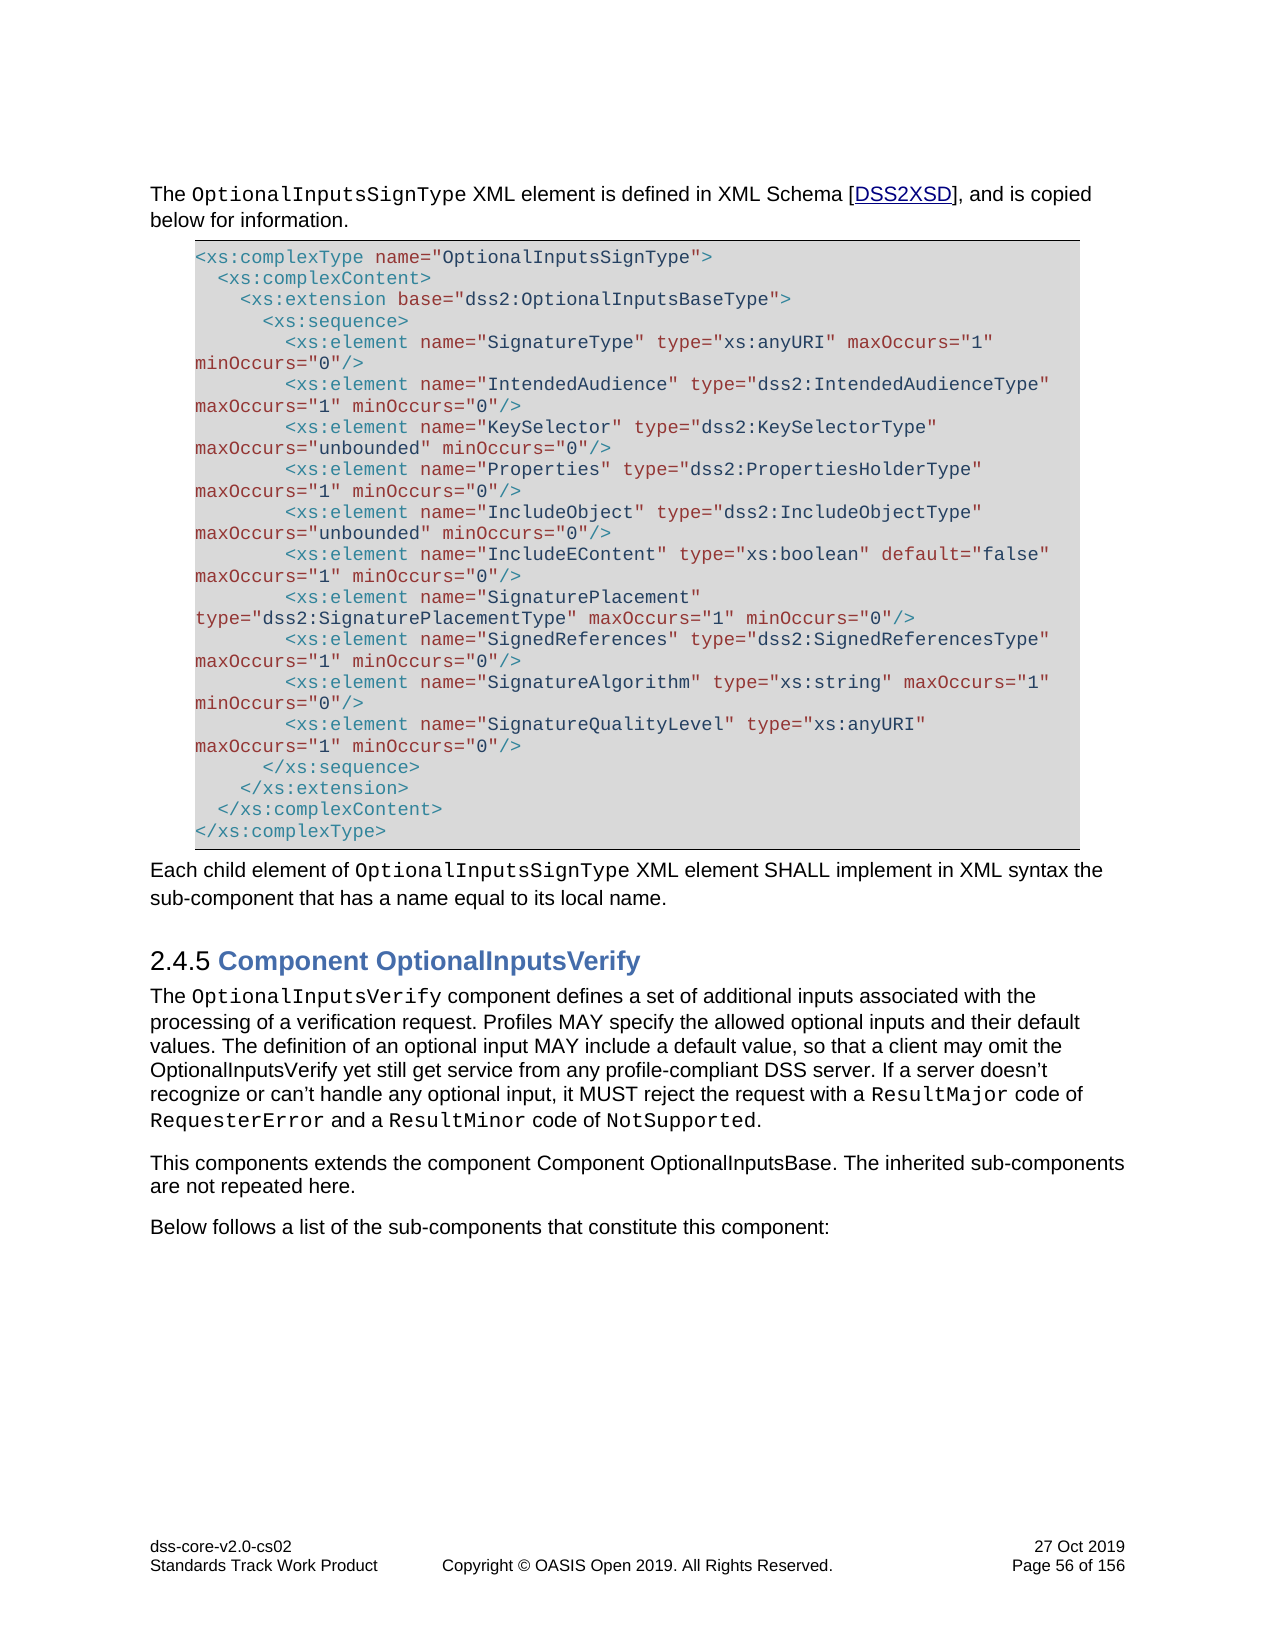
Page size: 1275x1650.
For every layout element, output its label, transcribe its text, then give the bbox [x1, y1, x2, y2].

text <xs:element name="IncludeEContent" type="xs:boolean" default="false" maxOccurs="1" minOccurs="0"/> [195, 538, 1080, 580]
text Below follows a list of the sub-components that constitute this component: [150, 1215, 1125, 1239]
text <xs:element name="IncludeObject" type="dss2:IncludeObjectType" maxOccurs="unbounded" minOccurs="0"/> [195, 495, 1080, 538]
text Each child element of OptionalInputsSignType XML element SHALL implement in XML syntax the sub-component that has a name equal to its local name. [150, 858, 1125, 910]
subtitle Component OptionalInputsVerify [150, 945, 1125, 976]
text This components extends the component 4.4.3. The inherited sub-components are not repeated here. [150, 1150, 1125, 1198]
text </xs:extension> [195, 772, 1080, 793]
text The OptionalInputsVerify component defines a set of additional inputs associated with the processing of a verification request. Profiles MAY specify the allowed optional inputs and their default values. The definition of an optional input MAY include a default value, so that a client may omit the OptionalInputsVerify yet still get service from any profile-compliant DSS server. If a server doesn’t recognize or can’t handle any optional input, it MUST reject the request with a ResultMajor code of RequesterError and a ResultMinor code of NotSupported. [150, 984, 1125, 1134]
text <xs:element name="SignatureType" type="xs:anyURI" maxOccurs="1" minOccurs="0"/> [195, 325, 1080, 368]
text The OptionalInputsSignType XML element is defined in XML Schema [DSS2XSD], and is copied below for information. [150, 182, 1125, 232]
text <xs:complexContent> [195, 262, 1080, 283]
text </xs:sequence> [195, 750, 1080, 772]
text </xs:complexContent> [195, 793, 1080, 814]
text <xs:element name="SignedReferences" type="dss2:SignedReferencesType" maxOccurs="1" minOccurs="0"/> [195, 623, 1080, 665]
text <xs:element name="KeySelector" type="dss2:KeySelectorType" maxOccurs="unbounded" minOccurs="0"/> [195, 410, 1080, 453]
text <xs:element name="SignatureQualityLevel" type="xs:anyURI" maxOccurs="1" minOccurs="0"/> [195, 708, 1080, 750]
text <xs:element name="SignatureAlgorithm" type="xs:string" maxOccurs="1" minOccurs="0"/> [195, 665, 1080, 708]
text <xs:element name="SignaturePlacement" type="dss2:SignaturePlacementType" maxOccurs="1" minOccurs="0"/> [195, 580, 1080, 623]
text <xs:element name="Properties" type="dss2:PropertiesHolderType" maxOccurs="1" minOccurs="0"/> [195, 453, 1080, 495]
text <xs:sequence> [195, 304, 1080, 325]
text <xs:element name="IntendedAudience" type="dss2:IntendedAudienceType" maxOccurs="1" minOccurs="0"/> [195, 368, 1080, 410]
text <xs:extension base="dss2:OptionalInputsBaseType"> [195, 283, 1080, 304]
text </xs:complexType> [195, 814, 1080, 849]
text <xs:complexType name="OptionalInputsSignType"> [195, 241, 1080, 262]
